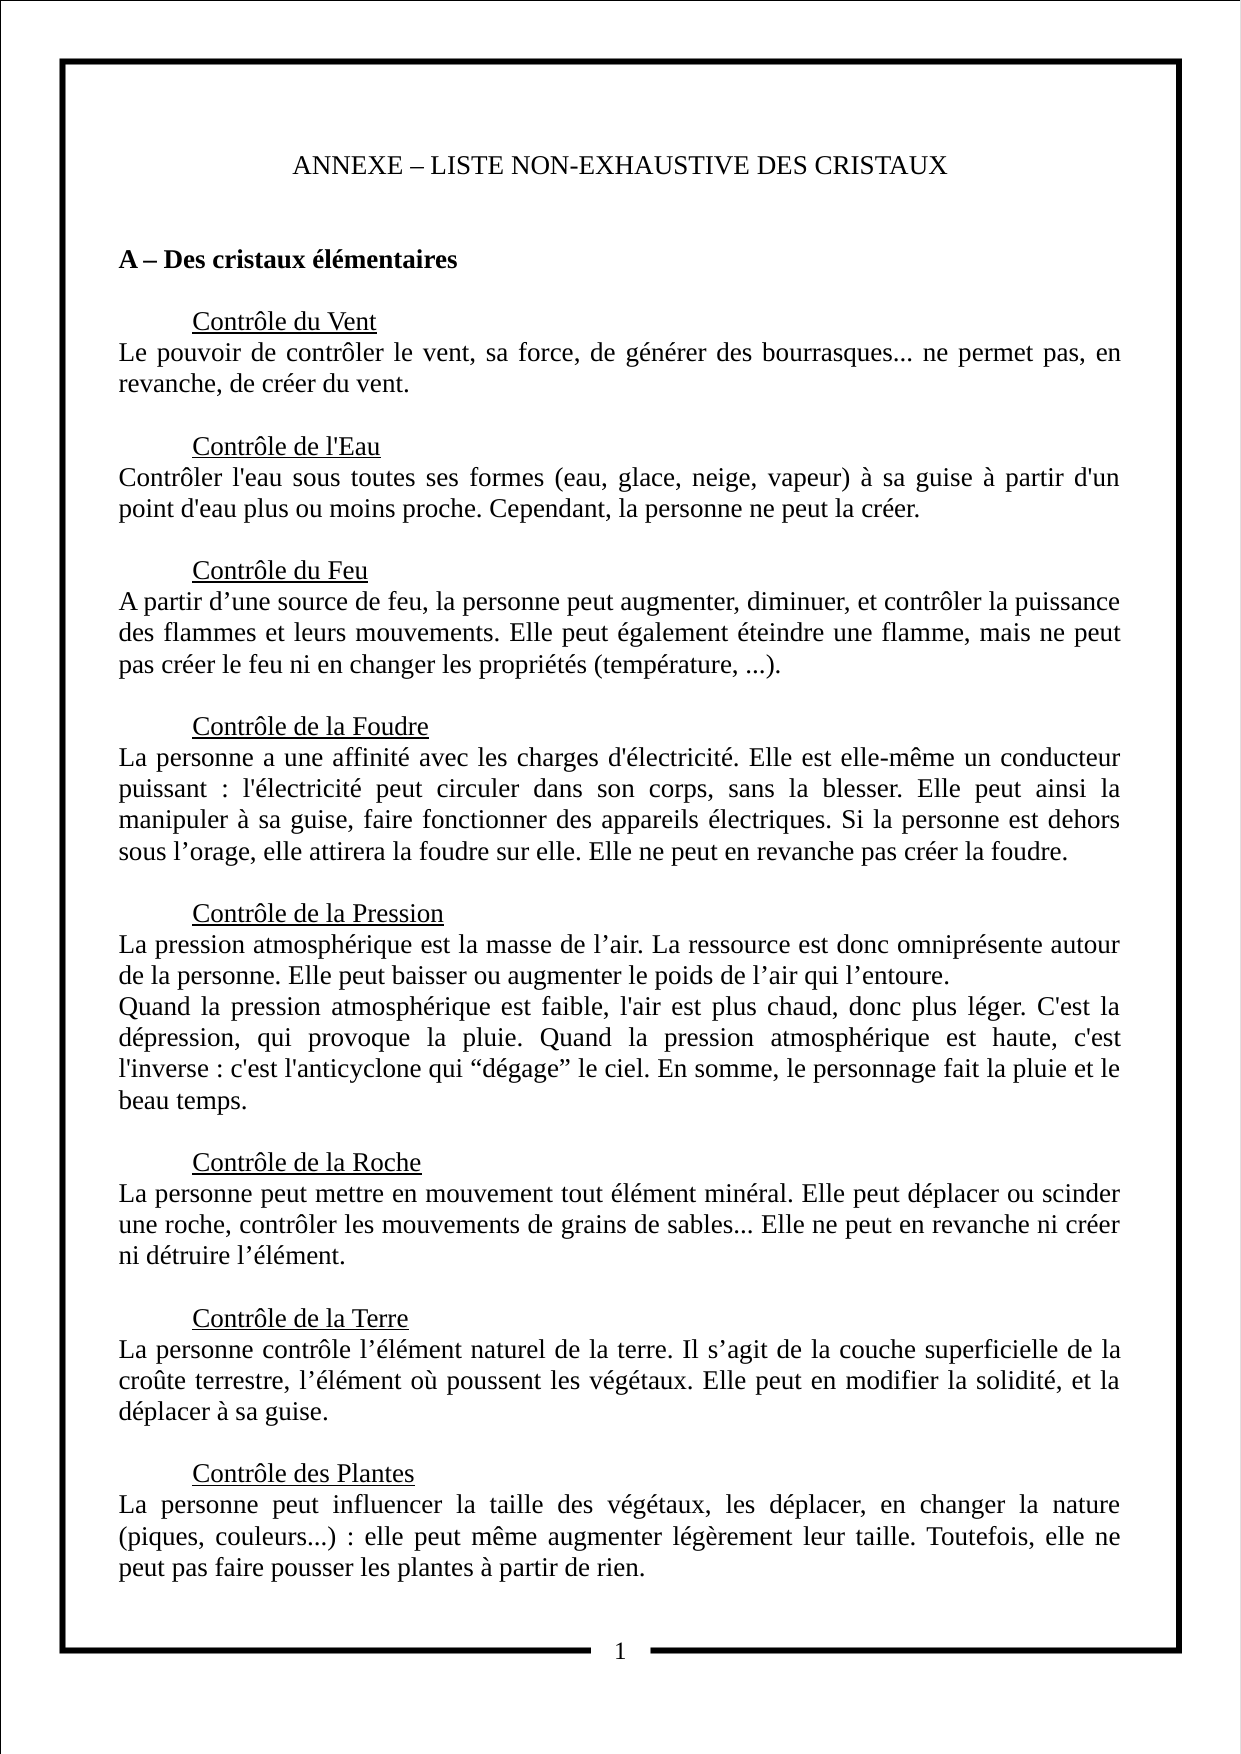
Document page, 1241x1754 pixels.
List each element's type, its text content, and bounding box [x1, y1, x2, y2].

text La personne peut influencer la taille des végétaux, les déplacer, en changer la nature (piques, couleurs...) : elle peut même augmenter légèrement leur taille. Toutefois, elle ne peut pas faire pousser les plantes à partir de rien. [118, 1489, 1122, 1582]
text Le pouvoir de contrôler le vent, sa force, de générer des bourrasques... ne permet pas, en revanche, de créer du vent. [118, 336, 1122, 398]
text A partir d’une source de feu, la personne peut augmenter, diminuer, et contrôler la puissance des flammes et leurs mouvements. Elle peut également éteindre une flamme, mais ne peut pas créer le feu ni en changer les propriétés (température, ...). [118, 585, 1122, 679]
text Quand la pression atmosphérique est faible, l'air est plus chaud, donc plus léger. C'est la dépression, qui provoque la pluie. Quand la pression atmosphérique est haute, c'est l'inverse : c'est l'anticyclone qui “dégage” le ciel. En somme, le personnage fait la pluie et le beau temps. [118, 990, 1122, 1115]
text La personne contrôle l’élément naturel de la terre. Il s’agit de la couche superficielle de la croûte terrestre, l’élément où poussent les végétaux. Elle peut en modifier la solidité, et la déplacer à sa guise. [118, 1333, 1122, 1426]
text Contrôle de la Pression [118, 897, 1122, 928]
text ANNEXE – LISTE NON-EXHAUSTIVE DES CRISTAUX [118, 149, 1122, 181]
text La personne peut mettre en mouvement tout élément minéral. Elle peut déplacer ou scinder une roche, contrôler les mouvements de grains de sables... Elle ne peut en revanche ni créer ni détruire l’élément. [118, 1177, 1122, 1271]
text Contrôle de la Roche [118, 1146, 1122, 1177]
picture [1, 1, 1240, 1754]
text Contrôle de la Terre [118, 1302, 1122, 1333]
text La personne a une affinité avec les charges d'électricité. Elle est elle-même un conducteur puissant : l'électricité peut circuler dans son corps, sans la blesser. Elle peut ainsi la manipuler à sa guise, faire fonctionner des appareils électriques. Si la personne est dehors sous l’orage, elle attirera la foudre sur elle. Elle ne peut en revanche pas créer la foudre. [118, 741, 1122, 866]
text Contrôler l'eau sous toutes ses formes (eau, glace, neige, vapeur) à sa guise à partir d'un point d'eau plus ou moins proche. Cependant, la personne ne peut la créer. [118, 461, 1122, 523]
text Contrôle de la Foudre [118, 710, 1122, 741]
text Contrôle des Plantes [118, 1457, 1122, 1489]
text Contrôle de l'Eau [118, 430, 1122, 461]
text Contrôle du Feu [118, 554, 1122, 585]
text La pression atmosphérique est la masse de l’air. La ressource est donc omniprésente autour de la personne. Elle peut baisser ou augmenter le poids de l’air qui l’entoure. [118, 928, 1122, 990]
text Contrôle du Vent [118, 305, 1122, 336]
text A – Des cristaux élémentaires [118, 243, 1122, 274]
